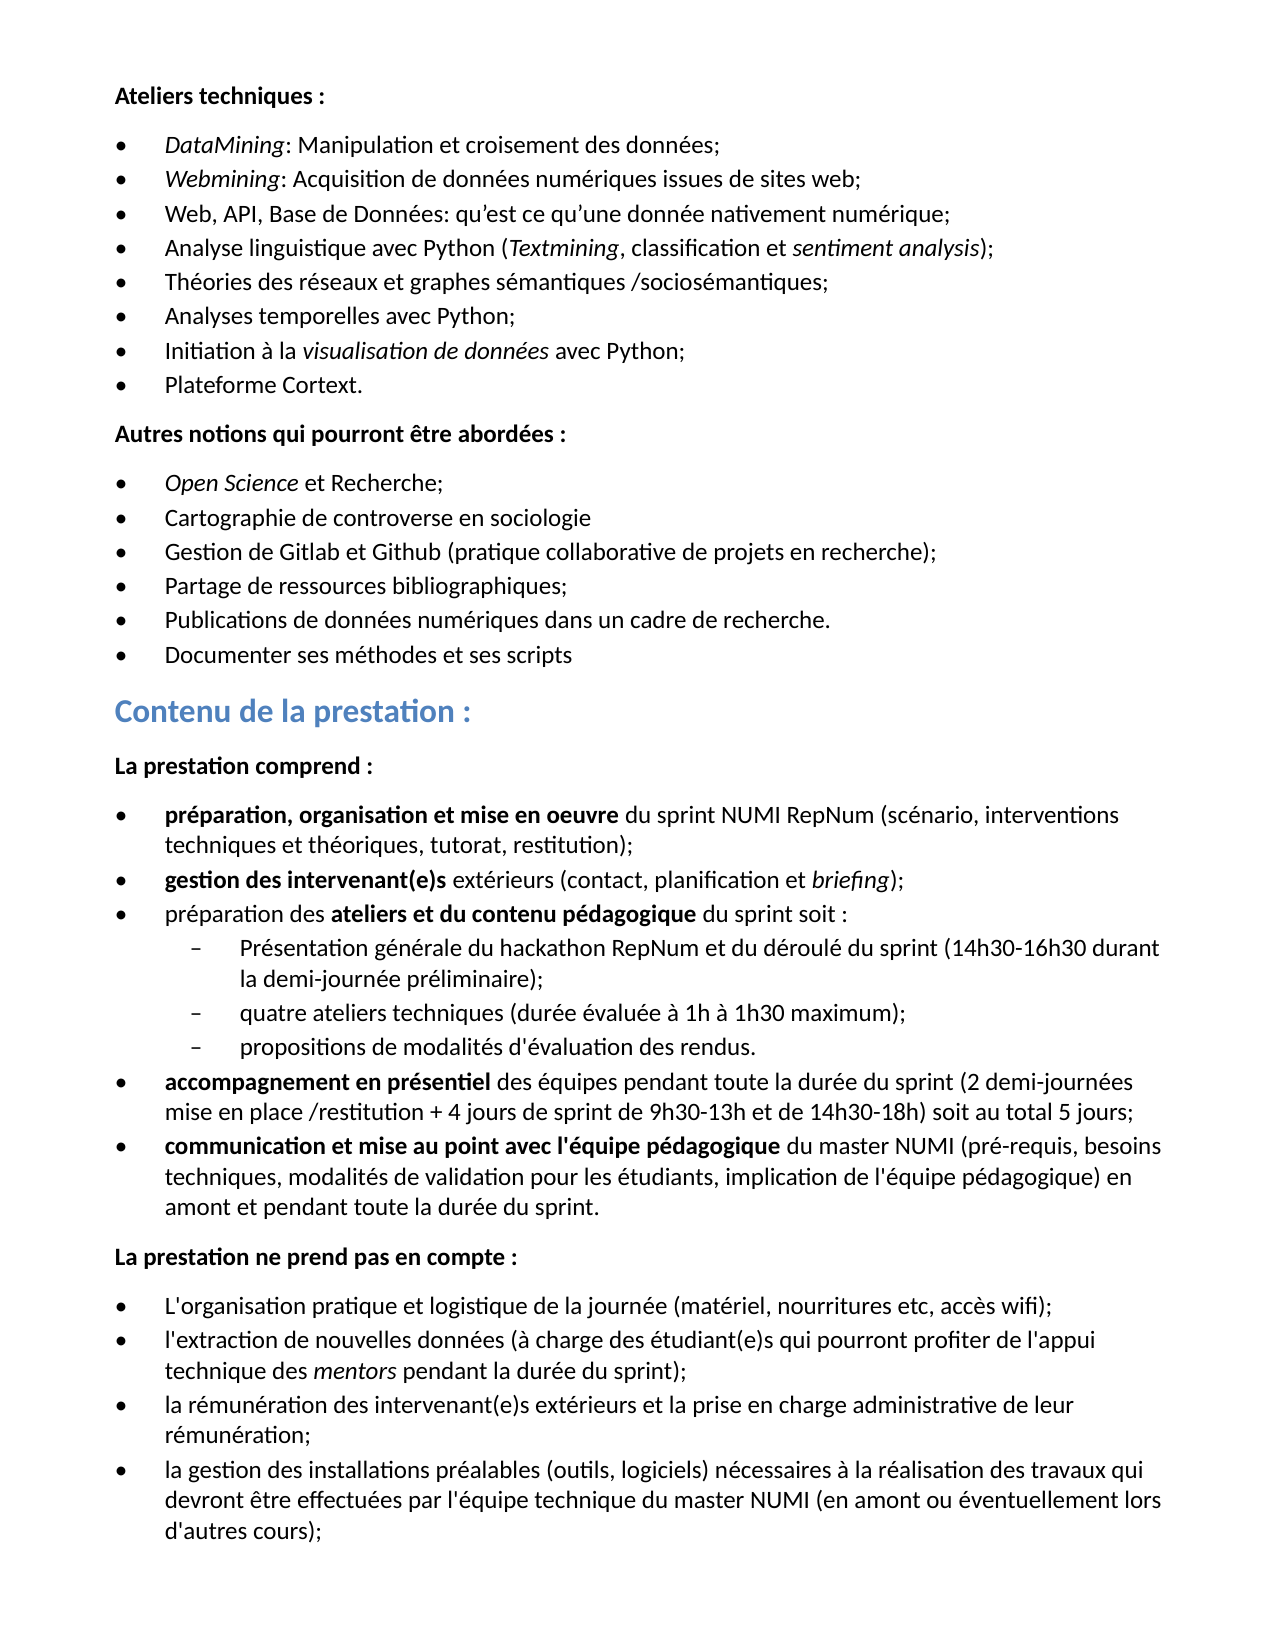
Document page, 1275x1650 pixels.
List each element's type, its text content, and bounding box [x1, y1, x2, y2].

list propositions de modalités d'évaluation des rendus. [189, 1031, 1177, 1062]
list Documenter ses méthodes et ses scripts [114, 639, 1177, 669]
list Présentation générale du hackathon RepNum et du déroulé du sprint (14h30-16h30 durant la demi-journée préliminaire); [189, 932, 1177, 993]
list la rémunération des intervenant(e)s extérieurs et la prise en charge administrative de leur rémunération; [114, 1389, 1177, 1450]
list Webmining: Acquisition de données numériques issues de sites web; [114, 163, 1177, 194]
subtitle Contenu de la prestation : [114, 690, 1177, 731]
list préparation des ateliers et du contenu pédagogique du sprint soit : [114, 898, 1177, 929]
list quatre ateliers techniques (durée évaluée à 1h à 1h30 maximum); [189, 997, 1177, 1028]
list Publications de données numériques dans un cadre de recherche. [114, 605, 1177, 635]
list gestion des intervenant(e)s extérieurs (contact, planification et briefing); [114, 864, 1177, 894]
list préparation, organisation et mise en oeuvre du sprint NUMI RepNum (scénario, interventions techniques et théoriques, tutorat, restitution); [114, 799, 1177, 860]
list Open Science et Recherche; [114, 468, 1177, 498]
list Cartographie de controverse en sociologie [114, 502, 1177, 532]
list Analyse linguistique avec Python (Textmining, classification et sentiment analysis); [114, 232, 1177, 262]
list communication et mise au point avec l'équipe pédagogique du master NUMI (pré-requis, besoins techniques, modalités de validation pour les étudiants, implication de l'équipe pédagogique) en amont et pendant toute la durée du sprint. [114, 1131, 1177, 1222]
list Plateforme Cortext. [114, 369, 1177, 399]
list Analyses temporelles avec Python; [114, 301, 1177, 331]
list l'extraction de nouvelles données (à charge des étudiant(e)s qui pourront profiter de l'appui technique des mentors pendant la durée du sprint); [114, 1324, 1177, 1385]
list L'organisation pratique et logistique de la journée (matériel, nourritures etc, accès wifi); [114, 1290, 1177, 1321]
text Ateliers techniques : [114, 80, 1177, 110]
text La prestation comprend : [114, 750, 1177, 780]
text Autres notions qui pourront être abordées : [114, 418, 1177, 449]
list DataMining: Manipulation et croisement des données; [114, 129, 1177, 160]
list Théories des réseaux et graphes sémantiques /sociosémantiques; [114, 266, 1177, 297]
list Partage de ressources bibliographiques; [114, 570, 1177, 601]
list accompagnement en présentiel des équipes pendant toute la durée du sprint (2 demi-journées mise en place /restitution + 4 jours de sprint de 9h30-13h et de 14h30-18h) soit au total 5 jours; [114, 1066, 1177, 1127]
list Initiation à la visualisation de données avec Python; [114, 335, 1177, 365]
list la gestion des installations préalables (outils, logiciels) nécessaires à la réalisation des travaux qui devront être effectuées par l'équipe technique du master NUMI (en amont ou éventuellement lors d'autres cours); [114, 1454, 1177, 1546]
list Gestion de Gitlab et Github (pratique collaborative de projets en recherche); [114, 536, 1177, 567]
list Web, API, Base de Données: qu’est ce qu’une donnée nativement numérique; [114, 198, 1177, 228]
text La prestation ne prend pas en compte : [114, 1241, 1177, 1271]
